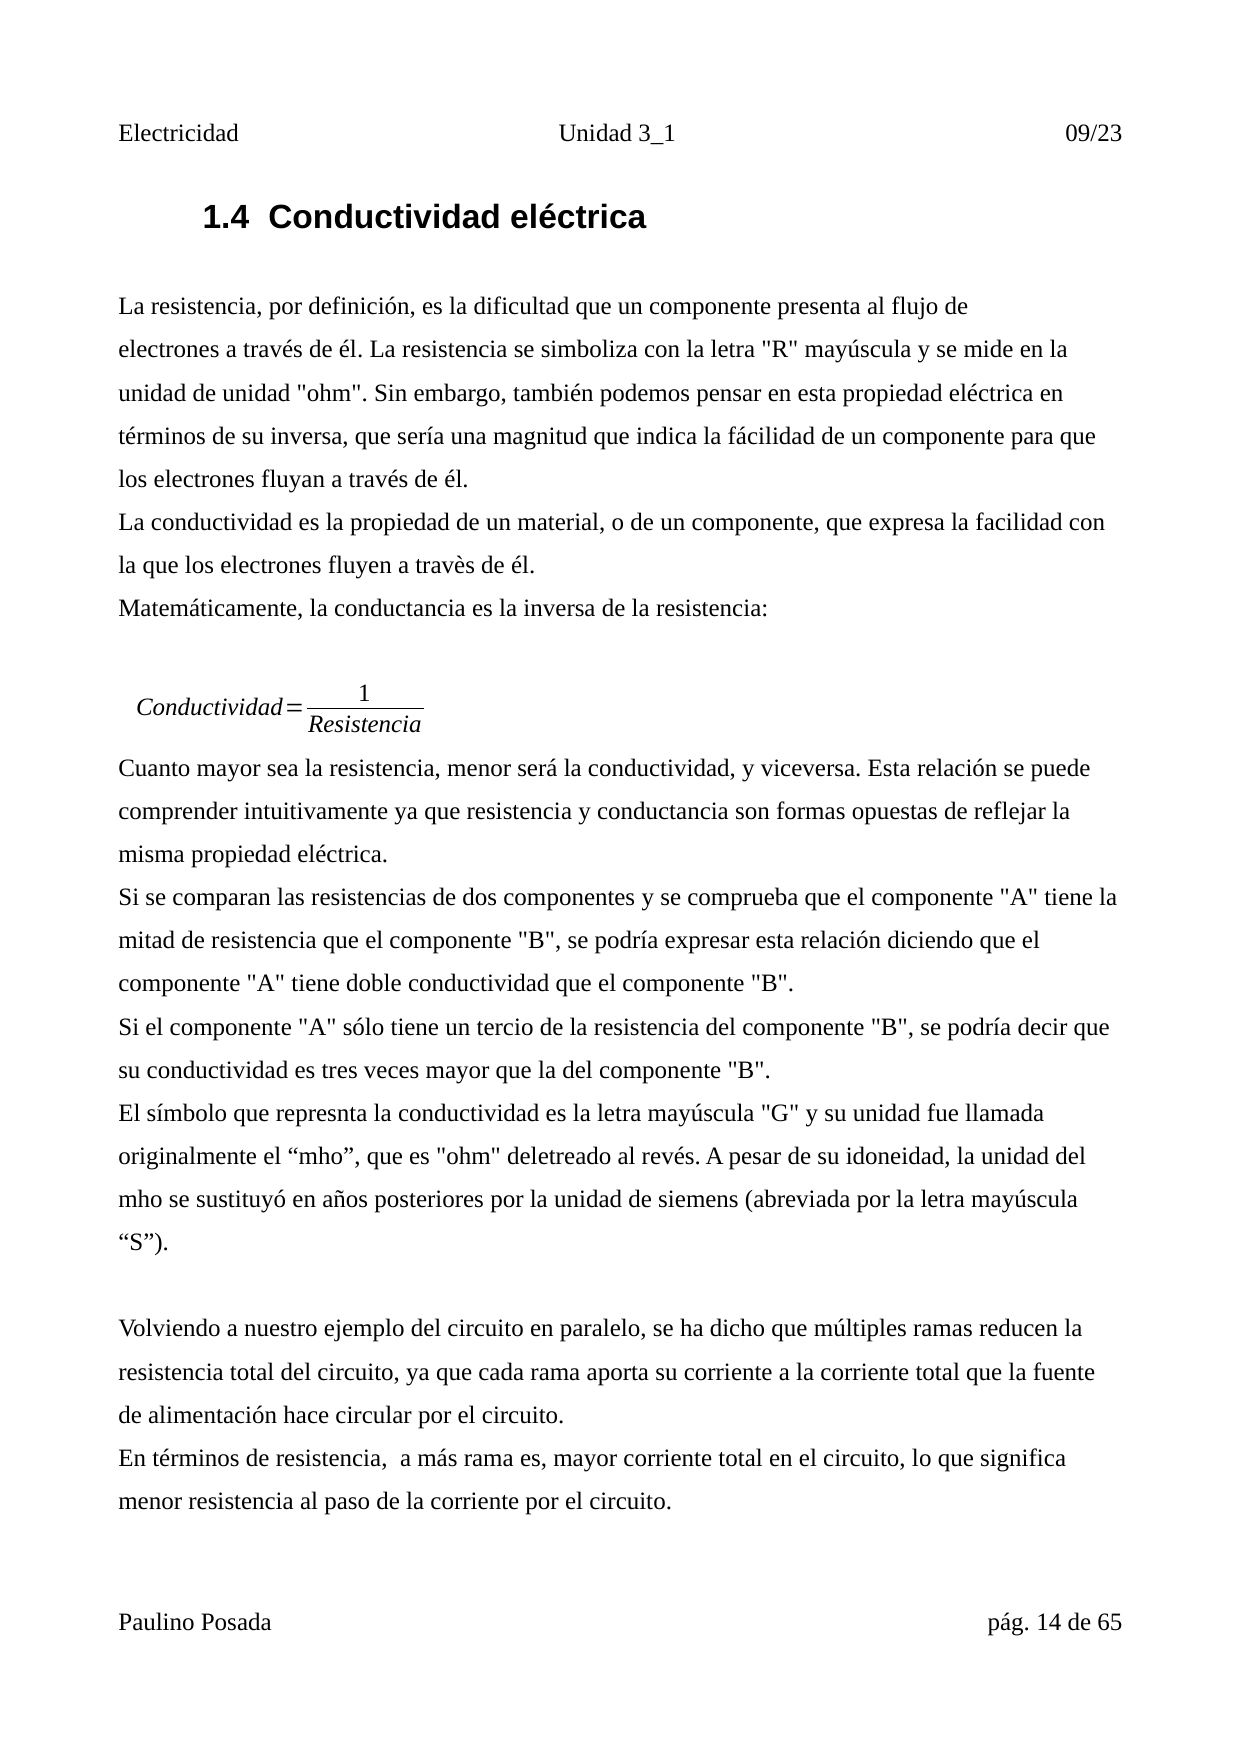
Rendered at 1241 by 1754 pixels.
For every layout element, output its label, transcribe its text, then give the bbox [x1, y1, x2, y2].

text En términos de resistencia, a más rama es, mayor corriente total en el circuito, lo que significa menor resistencia al paso de la corriente por el circuito. [118, 1443, 1122, 1515]
text electrones a través de él. La resistencia se simboliza con la letra "R" mayúscula y se mide en la unidad de unidad "ohm". Sin embargo, también podemos pensar en esta propiedad eléctrica en términos de su inversa, que sería una magnitud que indica la fácilidad de un componente para que los electrones fluyan a través de él. [118, 334, 1122, 493]
text El símbolo que represnta la conductividad es la letra mayúscula "G" y su unidad fue llamada originalmente el “mho”, que es "ohm" deletreado al revés. A pesar de su idoneidad, la unidad del mho se sustituyó en años posteriores por la unidad de siemens (abreviada por la letra mayúscula “S”). [118, 1098, 1122, 1256]
text Si se comparan las resistencias de dos componentes y se comprueba que el componente "A" tiene la mitad de resistencia que el componente "B", se podría expresar esta relación diciendo que el componente "A" tiene doble conductividad que el componente "B". [118, 882, 1122, 997]
text Volviendo a nuestro ejemplo del circuito en paralelo, se ha dicho que múltiples ramas reducen la resistencia total del circuito, ya que cada rama aporta su corriente a la corriente total que la fuente de alimentación hace circular por el circuito. [118, 1313, 1122, 1428]
text Matemáticamente, la conductancia es la inversa de la resistencia: [118, 593, 1122, 622]
text La conductividad es la propiedad de un material, o de un componente, que expresa la facilidad con la que los electrones fluyen a travès de él. [118, 507, 1122, 579]
text Si el componente "A" sólo tiene un tercio de la resistencia del componente "B", se podría decir que su conductividad es tres veces mayor que la del componente "B". [118, 1012, 1122, 1083]
text La resistencia, por definición, es la dificultad que un componente presenta al flujo de [118, 291, 1122, 320]
text Cuanto mayor sea la resistencia, menor será la conductividad, y viceversa. Esta relación se puede comprender intuitivamente ya que resistencia y conductancia son formas opuestas de reflejar la misma propiedad eléctrica. [118, 753, 1122, 868]
subtitle Conductividad eléctrica [193, 197, 1122, 236]
